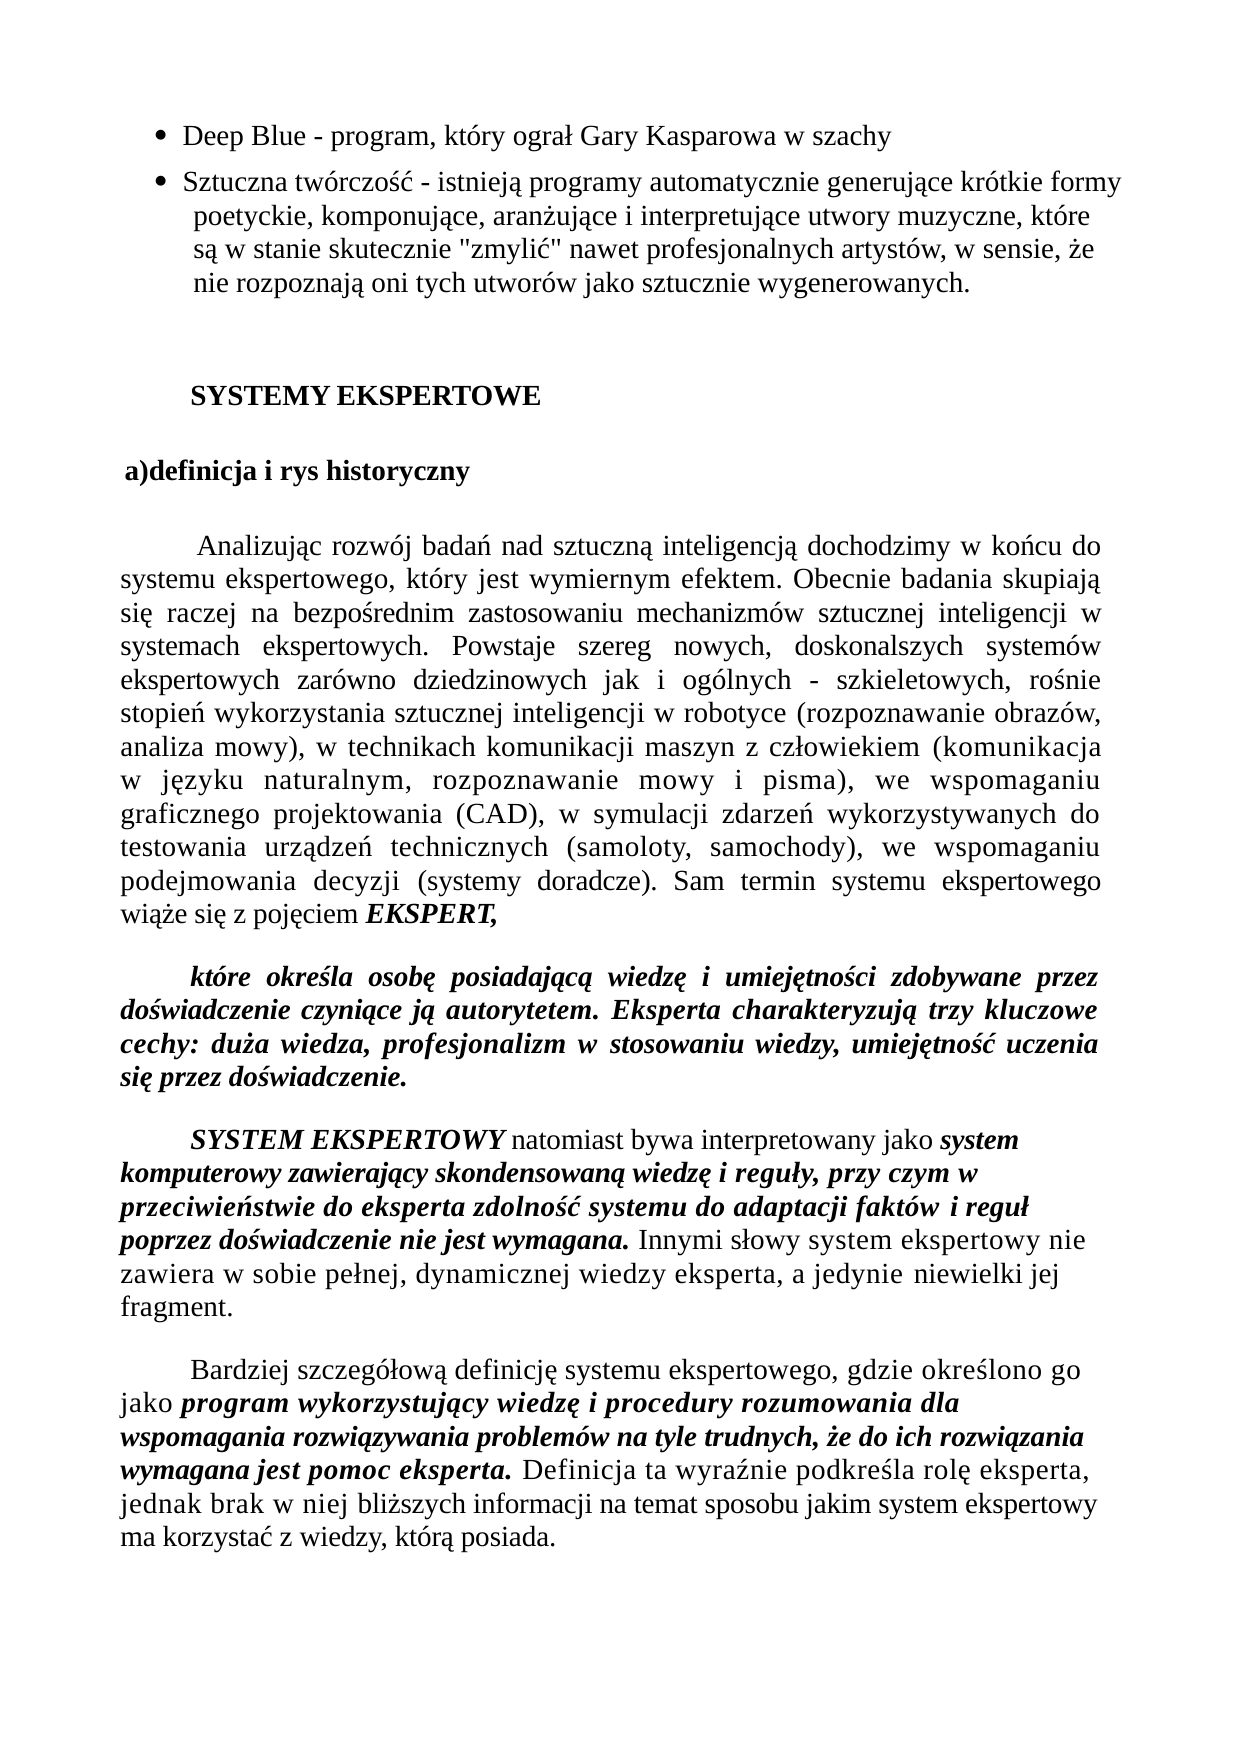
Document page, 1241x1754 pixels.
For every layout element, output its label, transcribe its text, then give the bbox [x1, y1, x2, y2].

text które określa osobę posiadającą wiedzę i umiejętności zdobywane przez doświadczenie czyniące ją autorytetem. Eksperta charakteryzują trzy kluczowe cechy: duża wiedza, profesjonalizm w stosowaniu wiedzy, umiejętność uczenia się przez doświadczenie. [120, 959, 1102, 1093]
text SYSTEMY EKSPERTOWE [120, 378, 1102, 412]
text SYSTEM EKSPERTOWY natomiast bywa interpretowany jako system komputerowy zawierający skondensowaną wiedzę i reguły, przy czym w przeciwieństwie do eksperta zdolność systemu do adaptacji faktów i reguł poprzez doświadczenie nie jest wymagana. Innymi słowy system ekspertowy nie zawiera w sobie pełnej, dynamicznej wiedzy eksperta, a jedynie niewielki jej fragment. [120, 1122, 1102, 1323]
text Bardziej szczegółową definicję systemu ekspertowego, gdzie określono go jako program wykorzystujący wiedzę i procedury rozumowania dla wspomagania rozwiązywania problemów na tyle trudnych, że do ich rozwiązania wymagana jest pomoc eksperta. Definicja ta wyraźnie podkreśla rolę eksperta, jednak brak w niej bliższych informacji na temat sposobu jakim system ekspertowy ma korzystać z wiedzy, którą posiada. [120, 1352, 1102, 1553]
text · Sztuczna twórczość - istnieją programy automatycznie generujące krótkie formy poetyckie, komponujące, aranżujące i interpretujące utwory muzyczne, które są w stanie skutecznie "zmylić" nawet profesjonalnych artystów, w sensie, że nie rozpoznają oni tych utworów jako sztucznie wygenerowanych. [156, 164, 1122, 298]
text · Deep Blue - program, który ograł Gary Kasparowa w szachy [156, 118, 1122, 152]
text a)definicja i rys historyczny [118, 453, 1122, 486]
text Analizując rozwój badań nad sztuczną inteligencją dochodzimy w końcu do systemu ekspertowego, który jest wymiernym efektem. Obecnie badania skupiają się raczej na bezpośrednim zastosowaniu mechanizmów sztucznej inteligencji w systemach ekspertowych. Powstaje szereg nowych, doskonalszych systemów ekspertowych zarówno dziedzinowych jak i ogólnych - szkieletowych, rośnie stopień wykorzystania sztucznej inteligencji w robotyce (rozpoznawanie obrazów, analiza mowy), w technikach komunikacji maszyn z człowiekiem (komunikacja w języku naturalnym, rozpoznawanie mowy i pisma), we wspomaganiu graficznego projektowania (CAD), w symulacji zdarzeń wykorzystywanych do testowania urządzeń technicznych (samoloty, samochody), we wspomaganiu podejmowania decyzji (systemy doradcze). Sam termin systemu ekspertowego wiąże się z pojęciem EKSPERT, [120, 528, 1102, 930]
